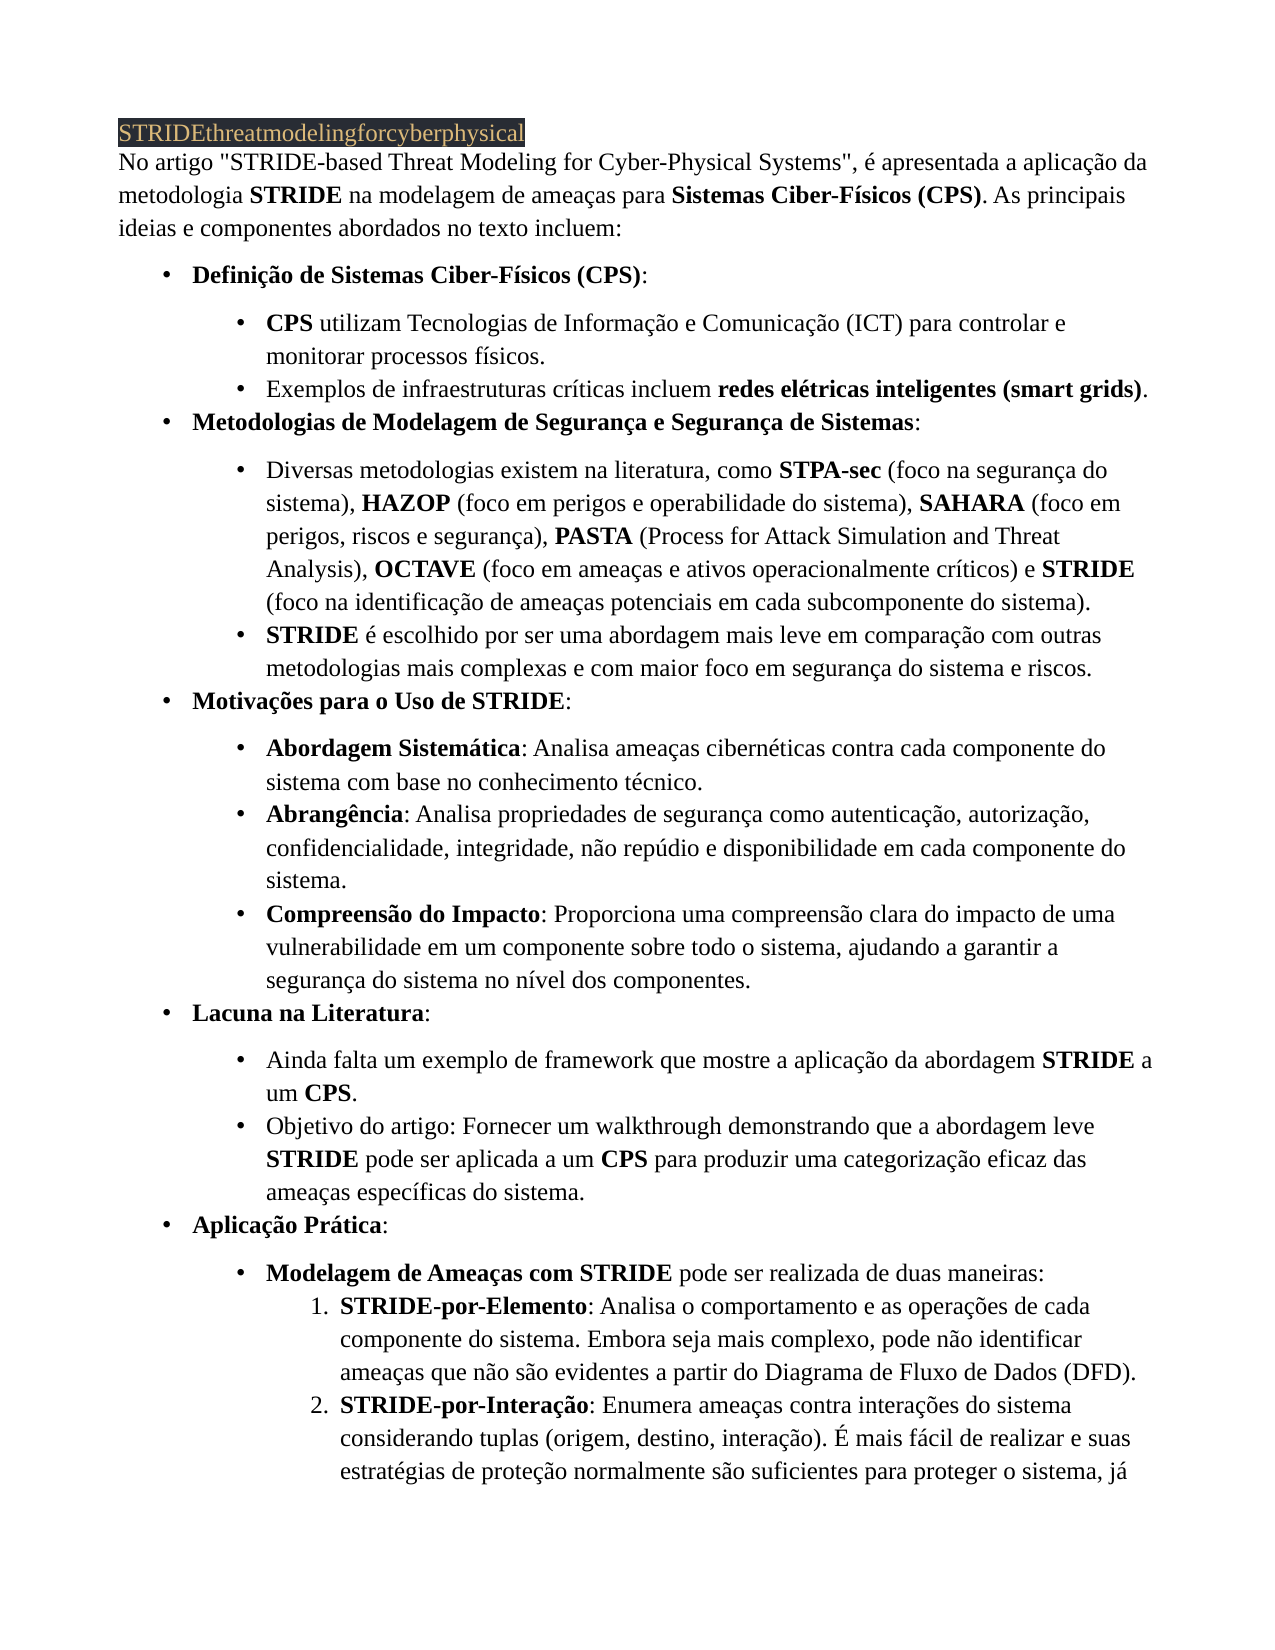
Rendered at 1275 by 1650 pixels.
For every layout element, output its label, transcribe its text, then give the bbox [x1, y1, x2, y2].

list Abordagem Sistemática: Analisa ameaças cibernéticas contra cada componente do sistema com base no conhecimento técnico. [236, 733, 1157, 795]
list Diversas metodologias existem na literatura, como STPA-sec (foco na segurança do sistema), HAZOP (foco em perigos e operabilidade do sistema), SAHARA (foco em perigos, riscos e segurança), PASTA (Process for Attack Simulation and Threat Analysis), OCTAVE (foco em ameaças e ativos operacionalmente críticos) e STRIDE (foco na identificação de ameaças potenciais em cada subcomponente do sistema). [236, 455, 1157, 616]
list Aplicação Prática: [162, 1210, 1157, 1239]
list STRIDE-por-Elemento: Analisa o comportamento e as operações de cada componente do sistema. Embora seja mais complexo, pode não identificar ameaças que não são evidentes a partir do Diagrama de Fluxo de Dados (DFD). [310, 1291, 1157, 1386]
list Objetivo do artigo: Fornecer um walkthrough demonstrando que a abordagem leve STRIDE pode ser aplicada a um CPS para produzir uma categorização eficaz das ameaças específicas do sistema. [236, 1111, 1157, 1206]
list Lacuna na Literatura: [162, 998, 1157, 1026]
list Modelagem de Ameaças com STRIDE pode ser realizada de duas maneiras: [236, 1258, 1157, 1287]
list STRIDE é escolhido por ser uma abordagem mais leve em comparação com outras metodologias mais complexas e com maior foco em segurança do sistema e riscos. [236, 620, 1157, 682]
text No artigo "STRIDE-based Threat Modeling for Cyber-Physical Systems", é apresentada a aplicação da metodologia STRIDE na modelagem de ameaças para Sistemas Ciber-Físicos (CPS). As principais ideias e componentes abordados no texto incluem: [118, 147, 1157, 242]
list Ainda falta um exemplo de framework que mostre a aplicação da abordagem STRIDE a um CPS. [236, 1045, 1157, 1107]
list CPS utilizam Tecnologias de Informação e Comunicação (ICT) para controlar e monitorar processos físicos. [236, 308, 1157, 370]
text STRIDEthreatmodelingforcyberphysical [118, 118, 1157, 147]
list Exemplos de infraestruturas críticas incluem redes elétricas inteligentes (smart grids). [236, 374, 1157, 403]
list Motivações para o Uso de STRIDE: [162, 686, 1157, 715]
list Abrangência: Analisa propriedades de segurança como autenticação, autorização, confidencialidade, integridade, não repúdio e disponibilidade em cada componente do sistema. [236, 799, 1157, 894]
list Compreensão do Impacto: Proporciona uma compreensão clara do impacto de uma vulnerabilidade em um componente sobre todo o sistema, ajudando a garantir a segurança do sistema no nível dos componentes. [236, 899, 1157, 993]
list Definição de Sistemas Ciber-Físicos (CPS): [162, 261, 1157, 289]
list STRIDE-por-Interação: Enumera ameaças contra interações do sistema considerando tuplas (origem, destino, interação). É mais fácil de realizar e suas estratégias de proteção normalmente são suficientes para proteger o sistema, já [310, 1390, 1157, 1485]
list Metodologias de Modelagem de Segurança e Segurança de Sistemas: [162, 407, 1157, 436]
